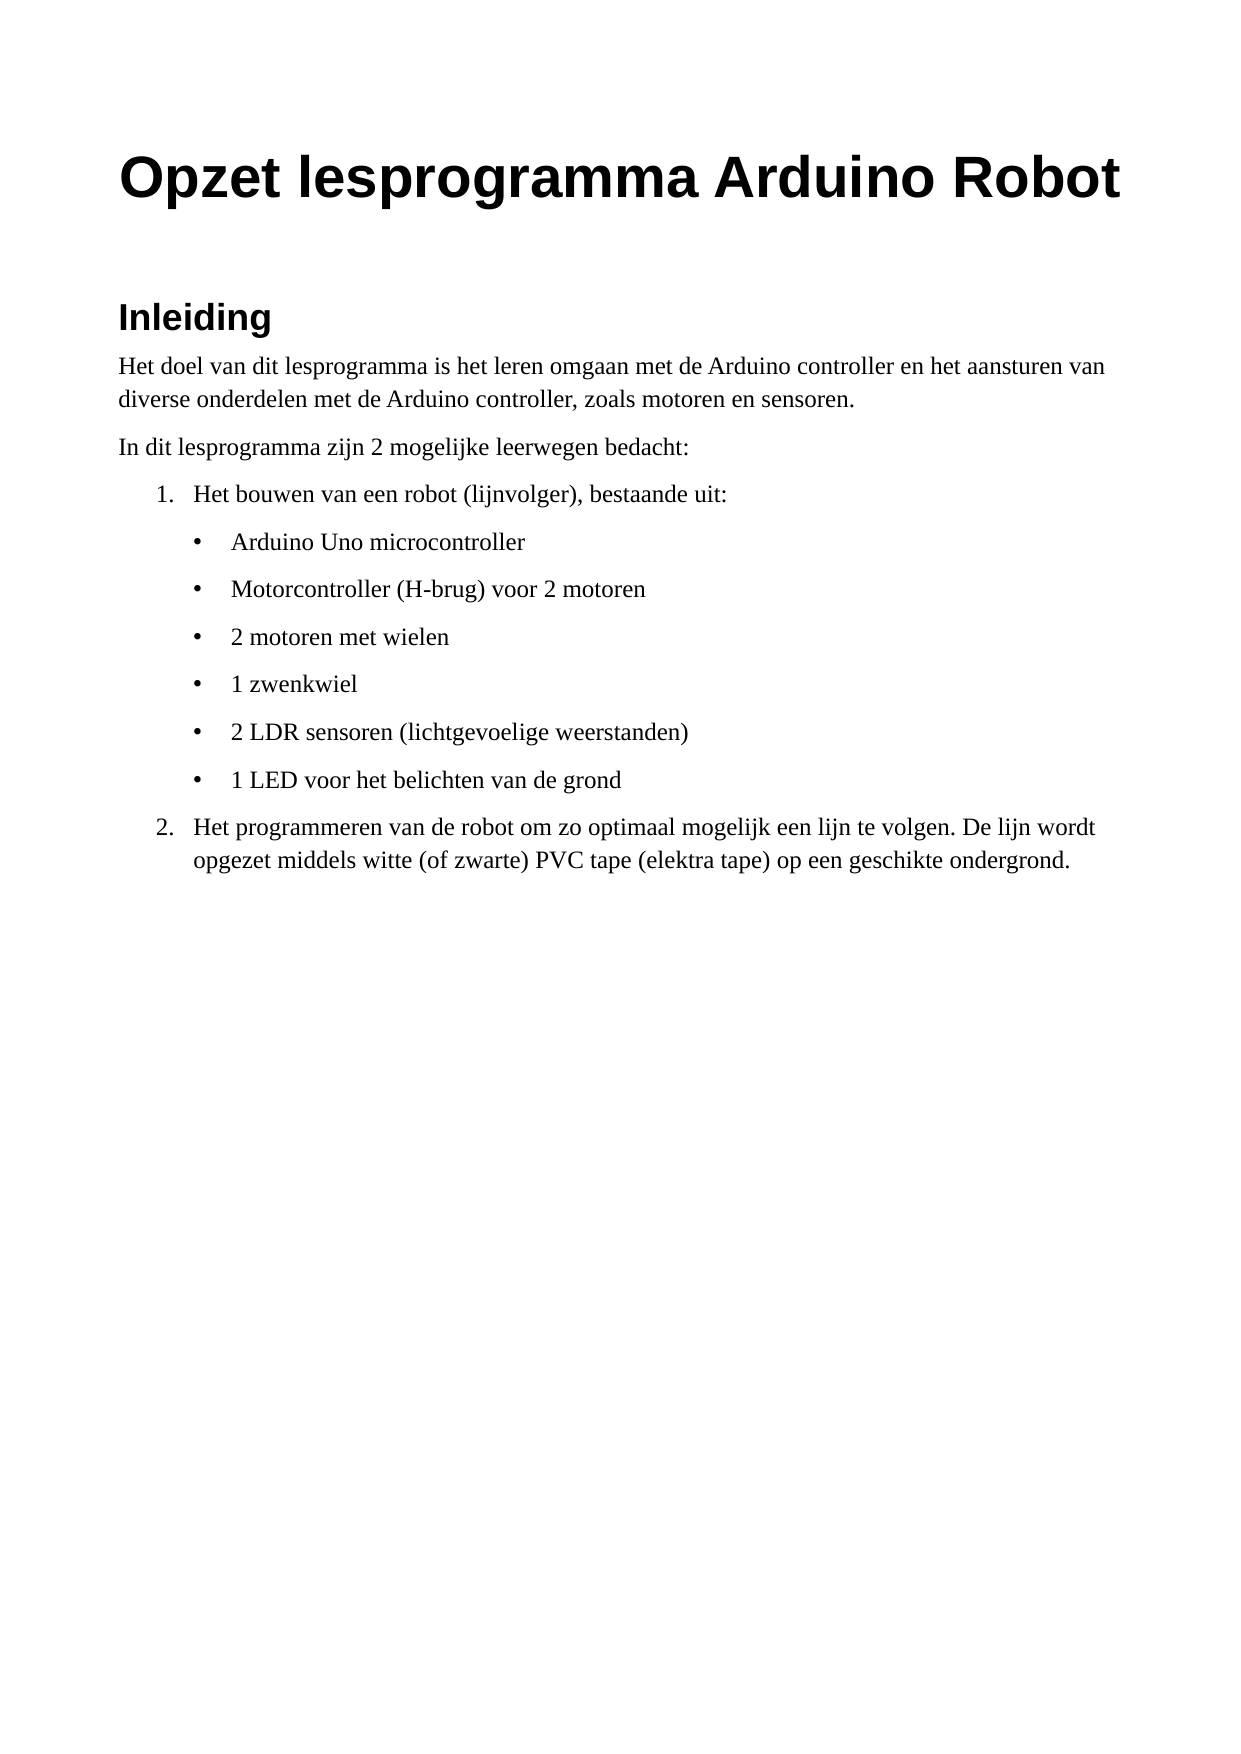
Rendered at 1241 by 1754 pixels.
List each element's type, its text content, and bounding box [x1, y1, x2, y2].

list Het programmeren van de robot om zo optimaal mogelijk een lijn te volgen. De lijn wordt opgezet middels witte (of zwarte) PVC tape (elektra tape) op een geschikte ondergrond. [156, 812, 1122, 874]
list 2 LDR sensoren (lichtgevoelige weerstanden) [193, 717, 1122, 746]
list Arduino Uno microcontroller [193, 527, 1122, 556]
text Het doel van dit lesprogramma is het leren omgaan met de Arduino controller en het aansturen van diverse onderdelen met de Arduino controller, zoals motoren en sensoren. [118, 351, 1122, 413]
list 2 motoren met wielen [193, 622, 1122, 651]
title Opzet lesprogramma Arduino Robot [118, 143, 1122, 210]
subtitle Inleiding [118, 295, 1122, 338]
list 1 zwenkwiel [193, 669, 1122, 698]
list 1 LED voor het belichten van de grond [193, 765, 1122, 793]
list Motorcontroller (H-brug) voor 2 motoren [193, 574, 1122, 603]
list Het bouwen van een robot (lijnvolger), bestaande uit: [156, 479, 1122, 508]
text In dit lesprogramma zijn 2 mogelijke leerwegen bedacht: [118, 432, 1122, 460]
